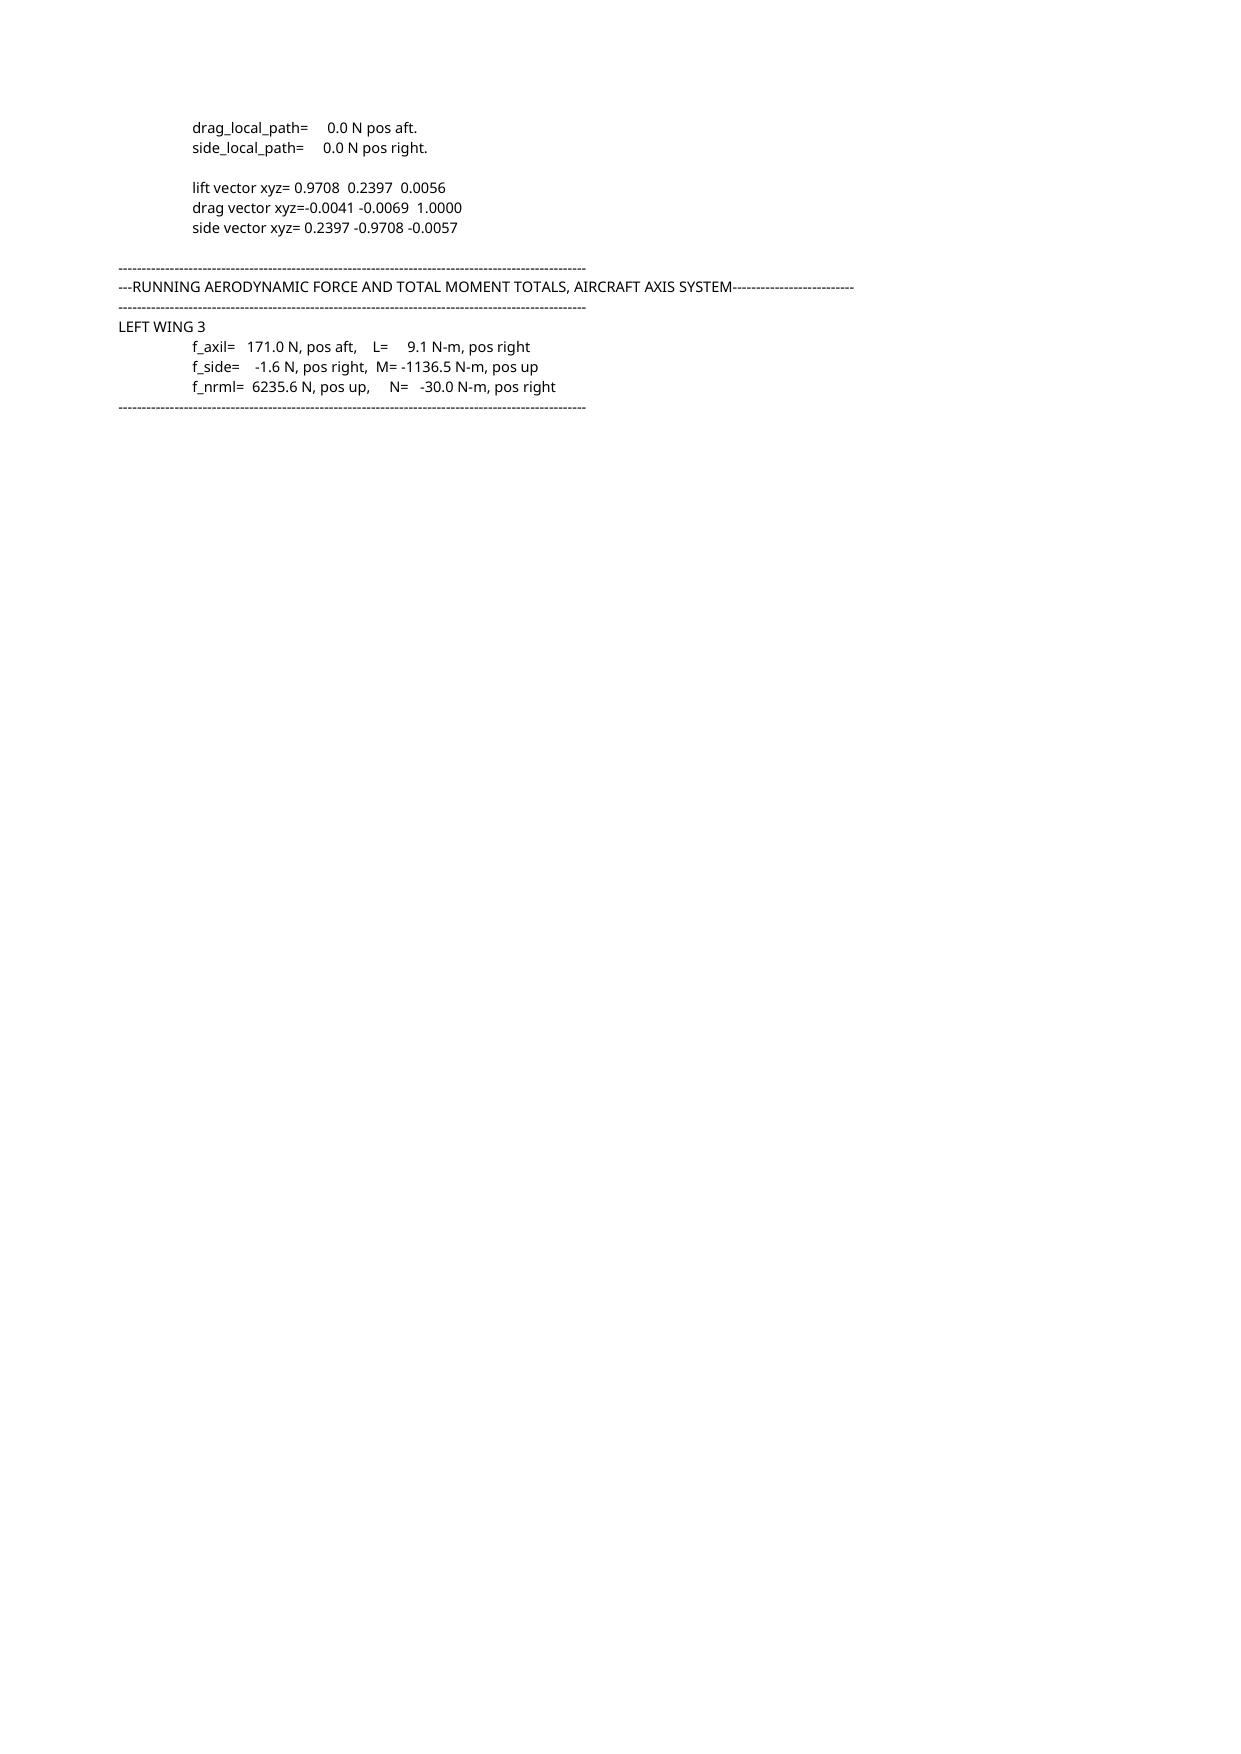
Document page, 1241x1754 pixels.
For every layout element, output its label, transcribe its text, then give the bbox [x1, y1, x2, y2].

text ---------------------------------------------------------------------------------------------------- [118, 257, 1122, 277]
text side vector xyz= 0.2397 -0.9708 -0.0057 [118, 218, 1122, 237]
text ---------------------------------------------------------------------------------------------------- [118, 297, 1122, 317]
text ---------------------------------------------------------------------------------------------------- [118, 397, 1122, 417]
text f_axil= 171.0 N, pos aft, L= 9.1 N-m, pos right [118, 337, 1122, 357]
text f_nrml= 6235.6 N, pos up, N= -30.0 N-m, pos right [118, 377, 1122, 397]
text f_side= -1.6 N, pos right, M= -1136.5 N-m, pos up [118, 357, 1122, 377]
text drag_local_path= 0.0 N pos aft. [118, 118, 1122, 138]
text ---RUNNING AERODYNAMIC FORCE AND TOTAL MOMENT TOTALS, AIRCRAFT AXIS SYSTEM-------------------------- [118, 277, 1122, 297]
text side_local_path= 0.0 N pos right. [118, 138, 1122, 158]
text LEFT WING 3 [118, 317, 1122, 337]
text drag vector xyz=-0.0041 -0.0069 1.0000 [118, 198, 1122, 218]
text lift vector xyz= 0.9708 0.2397 0.0056 [118, 178, 1122, 198]
